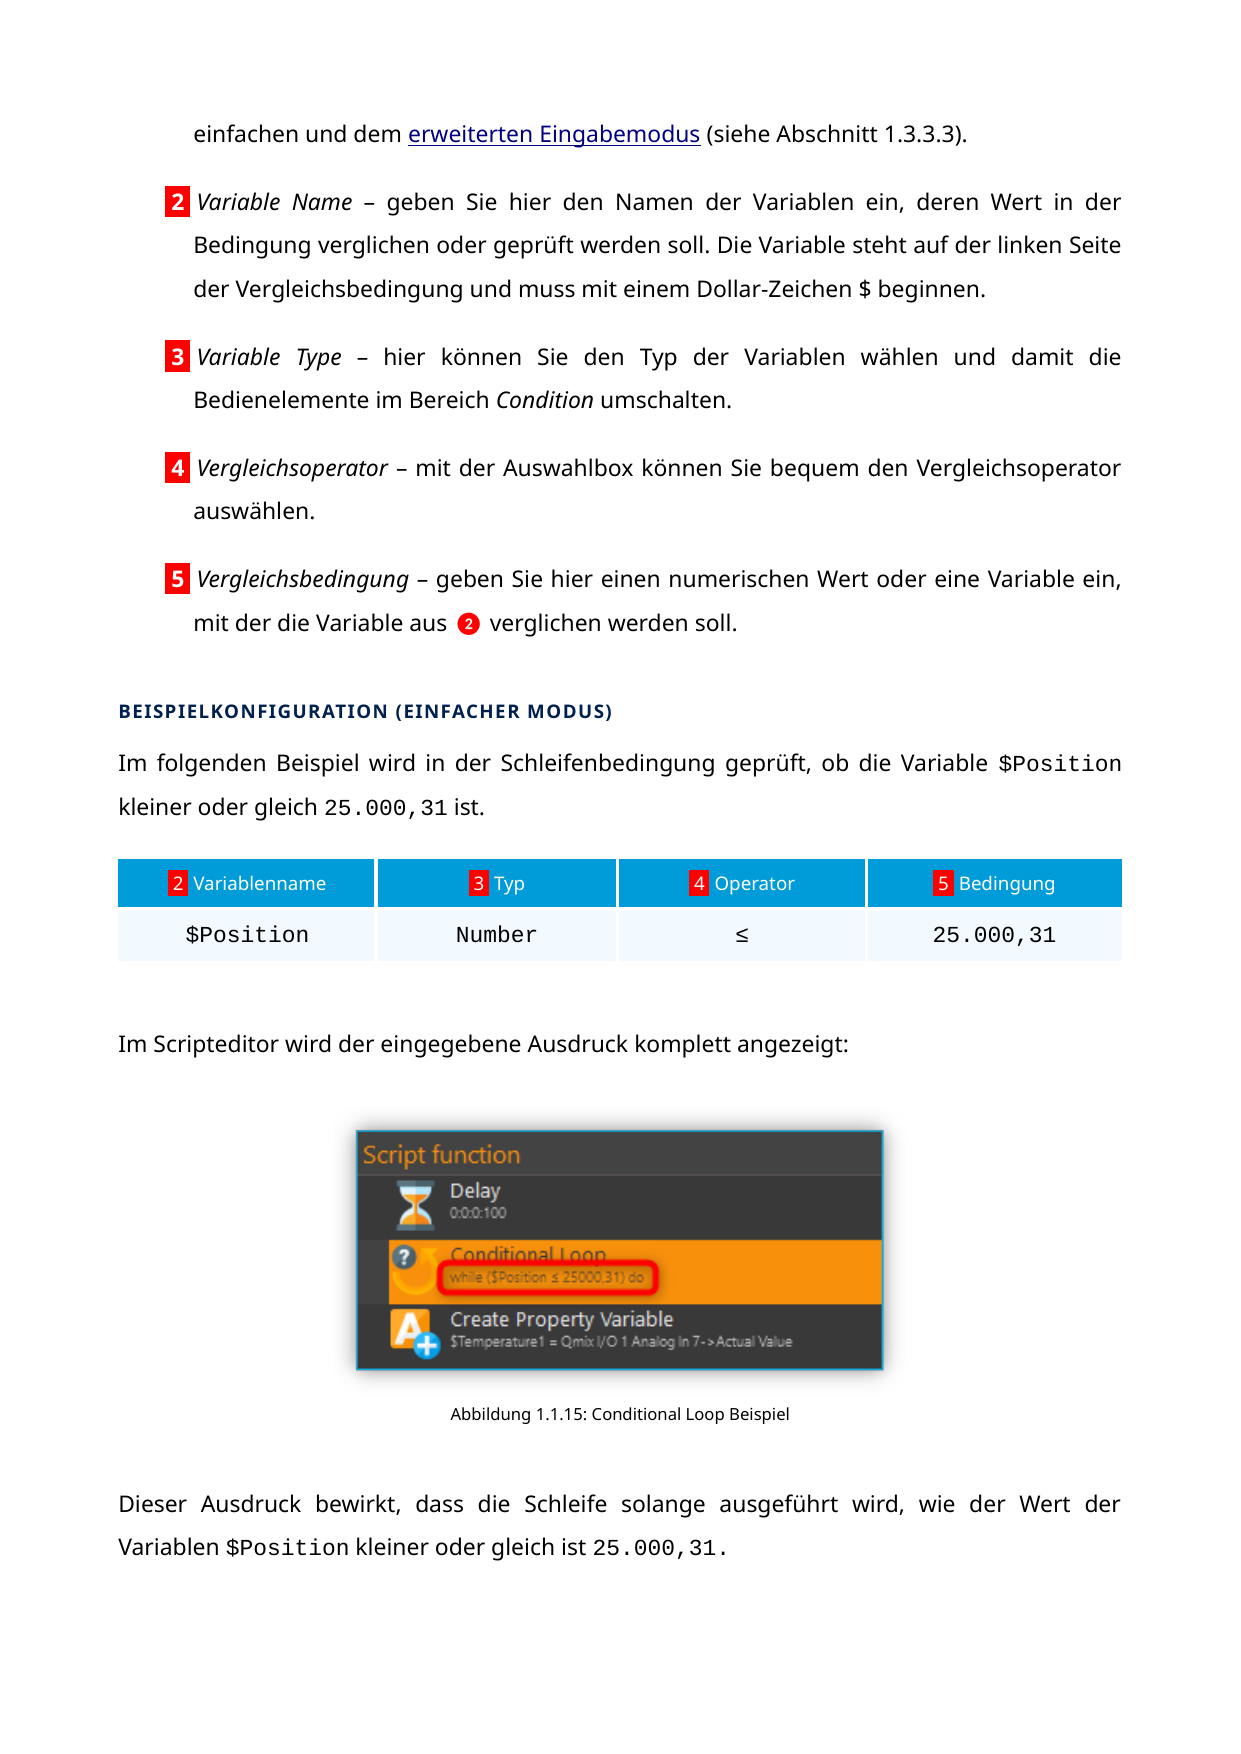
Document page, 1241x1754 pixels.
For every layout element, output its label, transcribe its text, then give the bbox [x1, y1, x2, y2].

text Abbildung 1.1.15: Conditional Loop Beispiel [151, 1108, 1089, 1426]
picture [333, 1107, 907, 1394]
text Im Scripteditor wird der eingegebene Ausdruck komplett angezeigt: [118, 1028, 1122, 1059]
text Dieser Ausdruck bewirkt, dass die Schleife solange ausgeführt wird, wie der Wert der Variablen $Position kleiner oder gleich ist 25.000,31. [118, 1095, 1122, 1563]
text Im folgenden Beispiel wird in der Schleifenbedingung geprüft, ob die Variable $Position kleiner oder gleich 25.000,31 ist. [118, 747, 1122, 822]
table_cell Number [378, 911, 616, 961]
list Vergleichsbedingung – geben Sie hier einen numerischen Wert oder eine Variable ein, mit der die Variable aus ❷ verglichen werden soll. [165, 563, 1122, 638]
table_cell $Position [118, 911, 374, 961]
list Variable Name – geben Sie hier den Namen der Variablen ein, deren Wert in der Bedingung verglichen oder geprüft werden soll. Die Variable steht auf der linken Seite der Vergleichsbedingung und muss mit einem Dollar-Zeichen $ beginnen. [165, 186, 1122, 304]
table_header 5 Bedingung [868, 859, 1122, 907]
table_cell ≤ [619, 911, 865, 961]
table_header 3 Typ [378, 859, 616, 907]
list Vergleichsoperator – mit der Auswahlbox können Sie bequem den Vergleichsoperator auswählen. [165, 452, 1122, 527]
list einfachen und dem erweiterten Eingabemodus (siehe Abschnitt 1.3.3.3). [165, 118, 1122, 149]
table_cell 25.000,31 [868, 911, 1122, 961]
subtitle Beispielkonfiguration (einfacher Modus) [118, 699, 1122, 724]
table_header 4 Operator [619, 859, 865, 907]
table_header 2 Variablenname [118, 859, 374, 907]
list Variable Type – hier können Sie den Typ der Variablen wählen und damit die Bedienelemente im Bereich Condition umschalten. [165, 340, 1122, 415]
